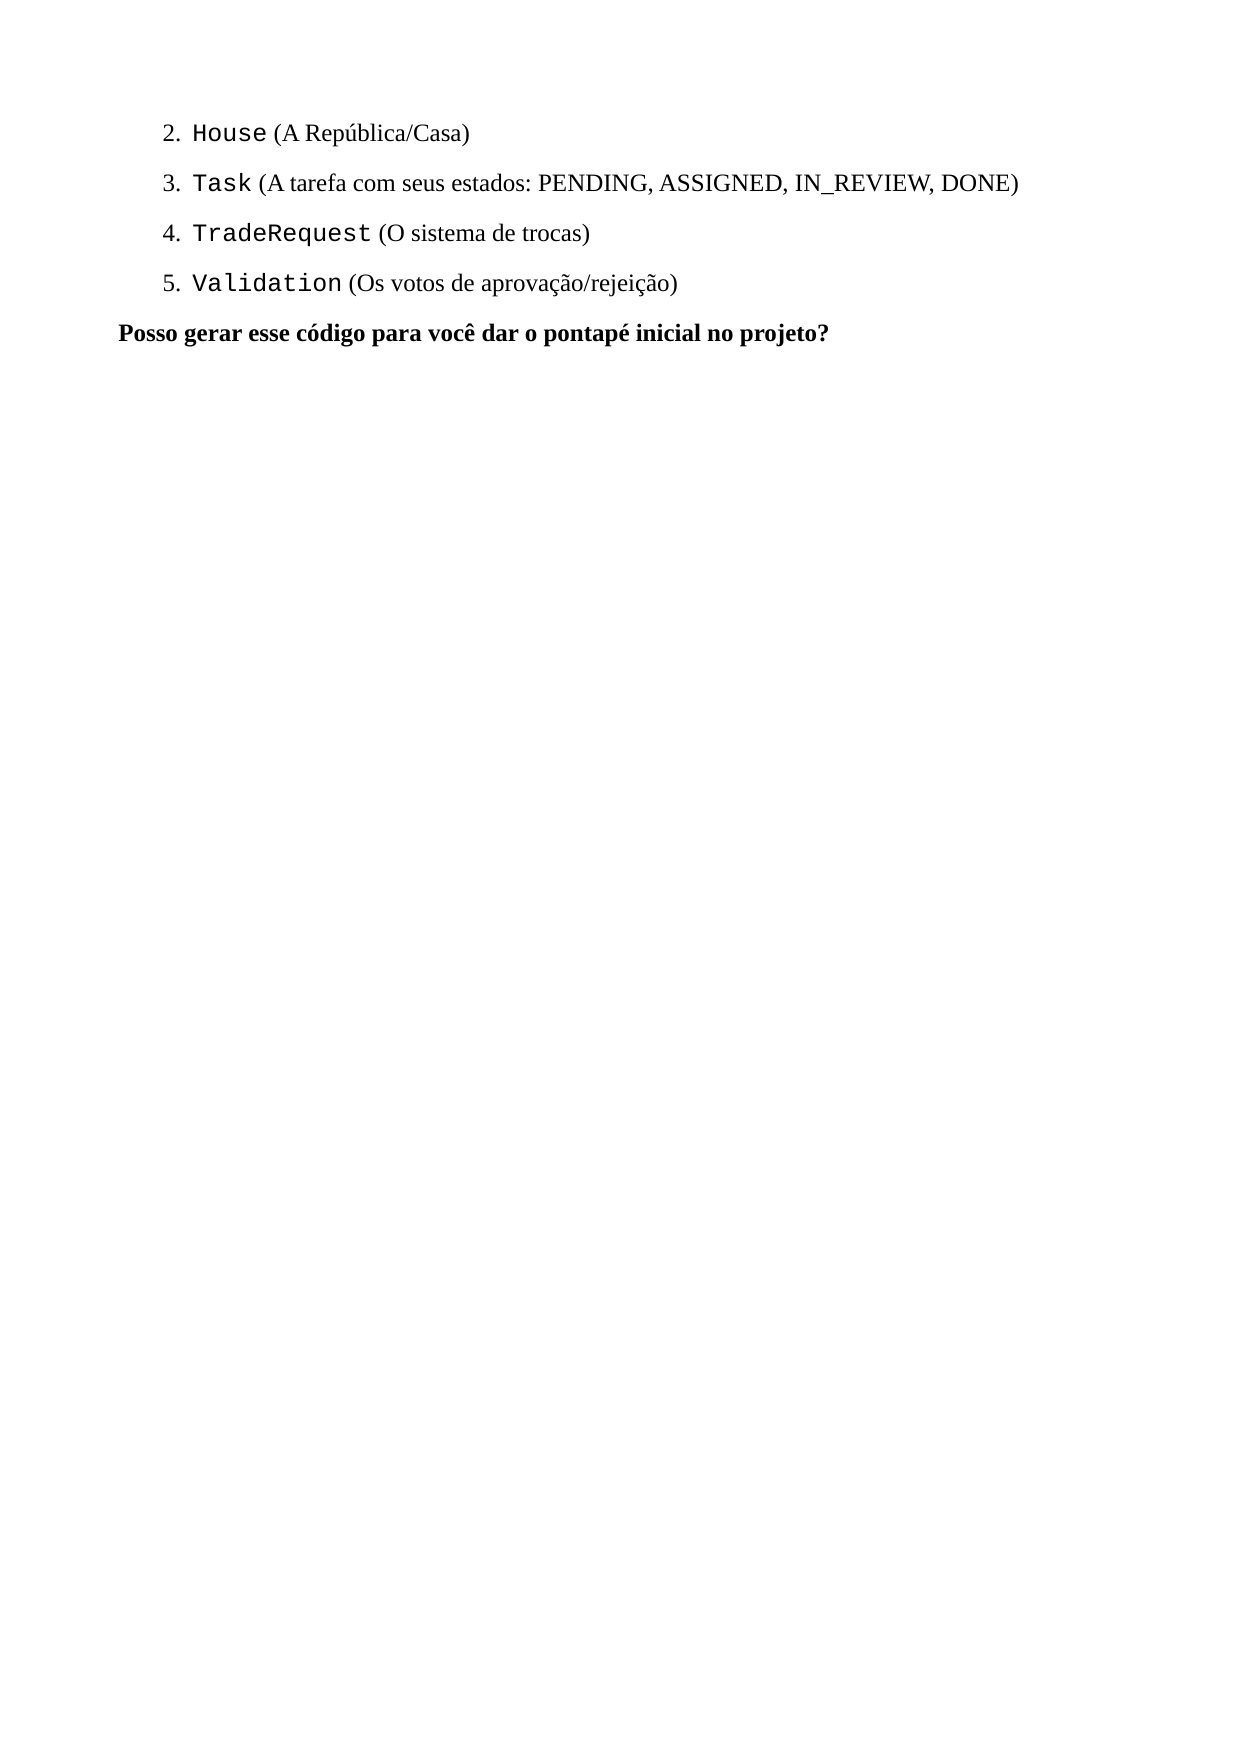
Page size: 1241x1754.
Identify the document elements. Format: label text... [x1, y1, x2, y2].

list TradeRequest (O sistema de trocas) [162, 218, 1122, 249]
list Validation (Os votos de aprovação/rejeição) [162, 268, 1122, 299]
text Posso gerar esse código para você dar o pontapé inicial no projeto? [118, 318, 1122, 347]
list Task (A tarefa com seus estados: PENDING, ASSIGNED, IN_REVIEW, DONE) [162, 168, 1122, 199]
list House (A República/Casa) [162, 118, 1122, 149]
